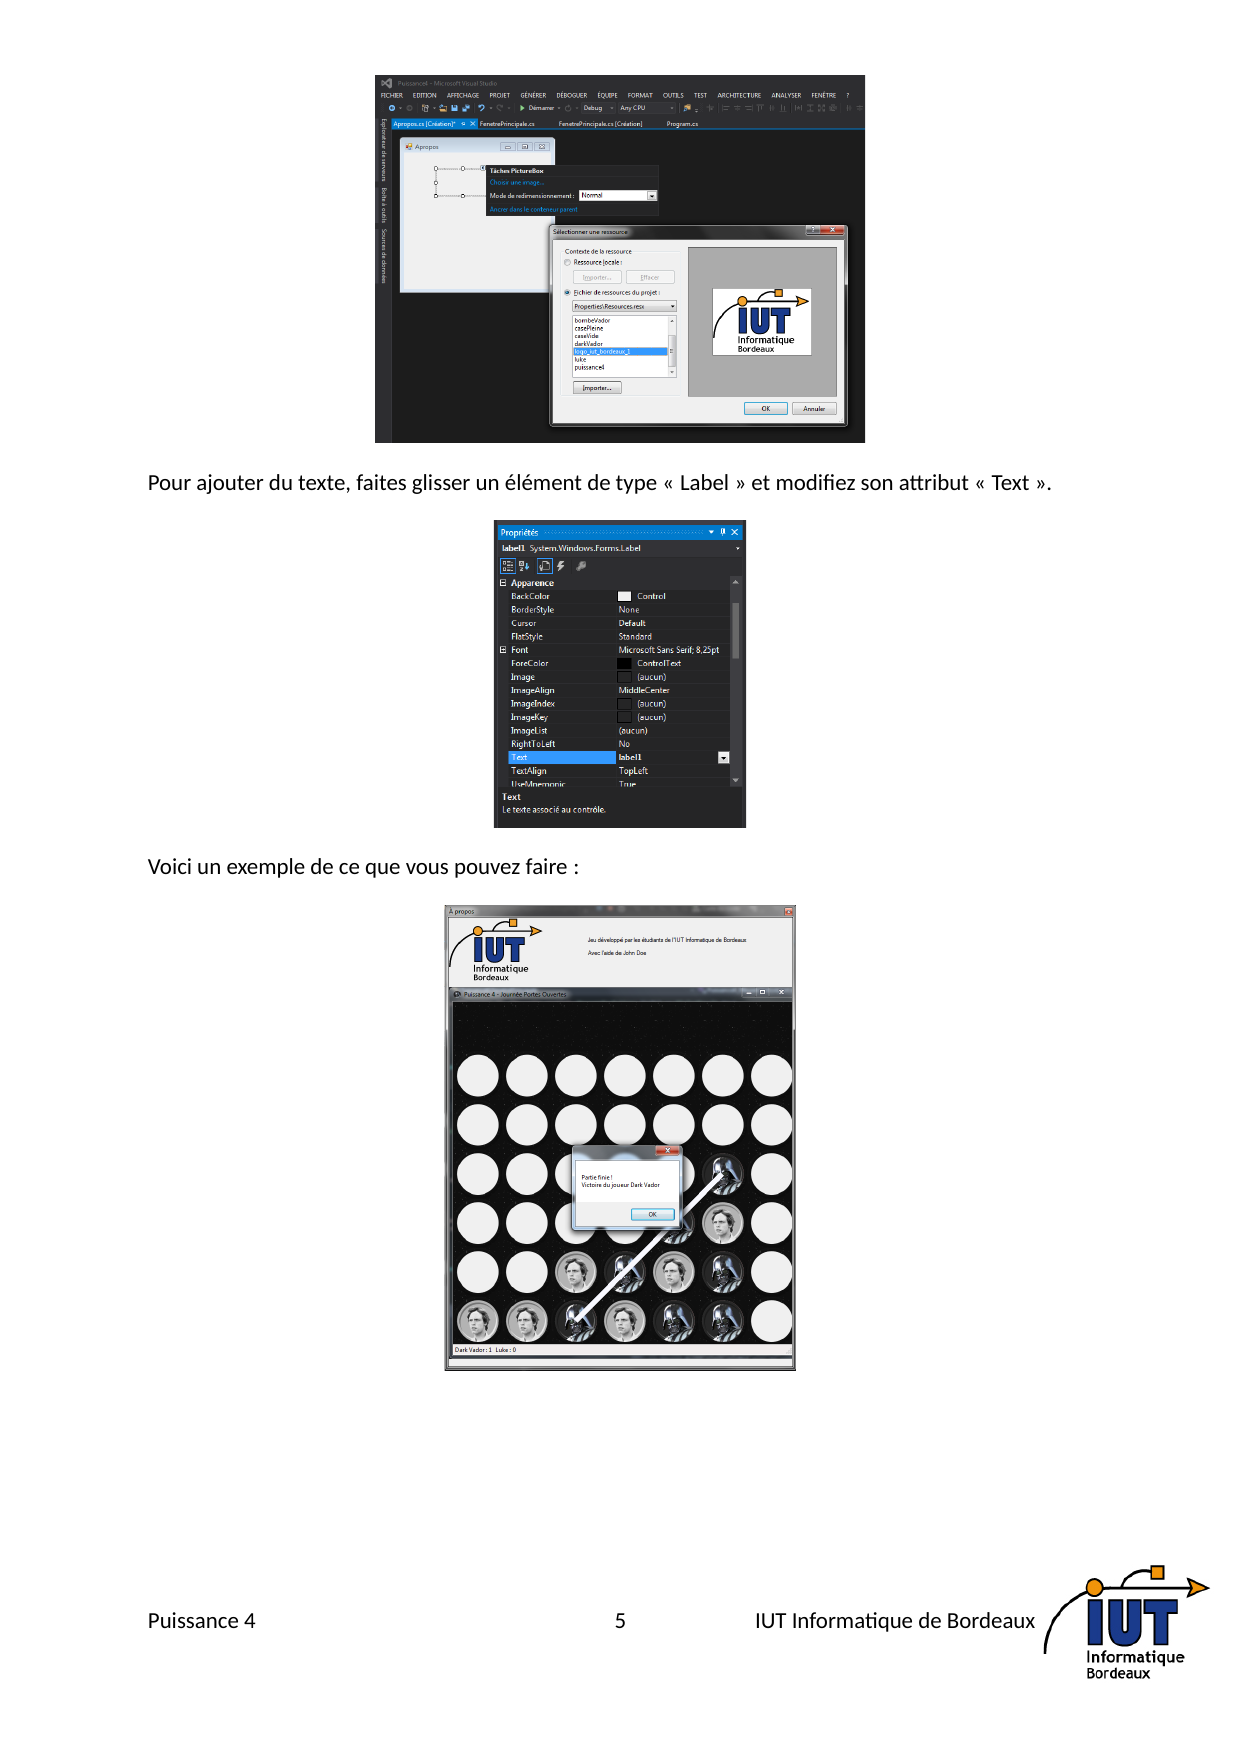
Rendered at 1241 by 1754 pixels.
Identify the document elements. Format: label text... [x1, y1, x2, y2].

text Voici un exemple de ce que vous pouvez faire : [148, 852, 1093, 880]
text Pour ajouter du texte, faites glisser un élément de type « Label » et modifiez son attribut « Text ». [148, 468, 1093, 496]
